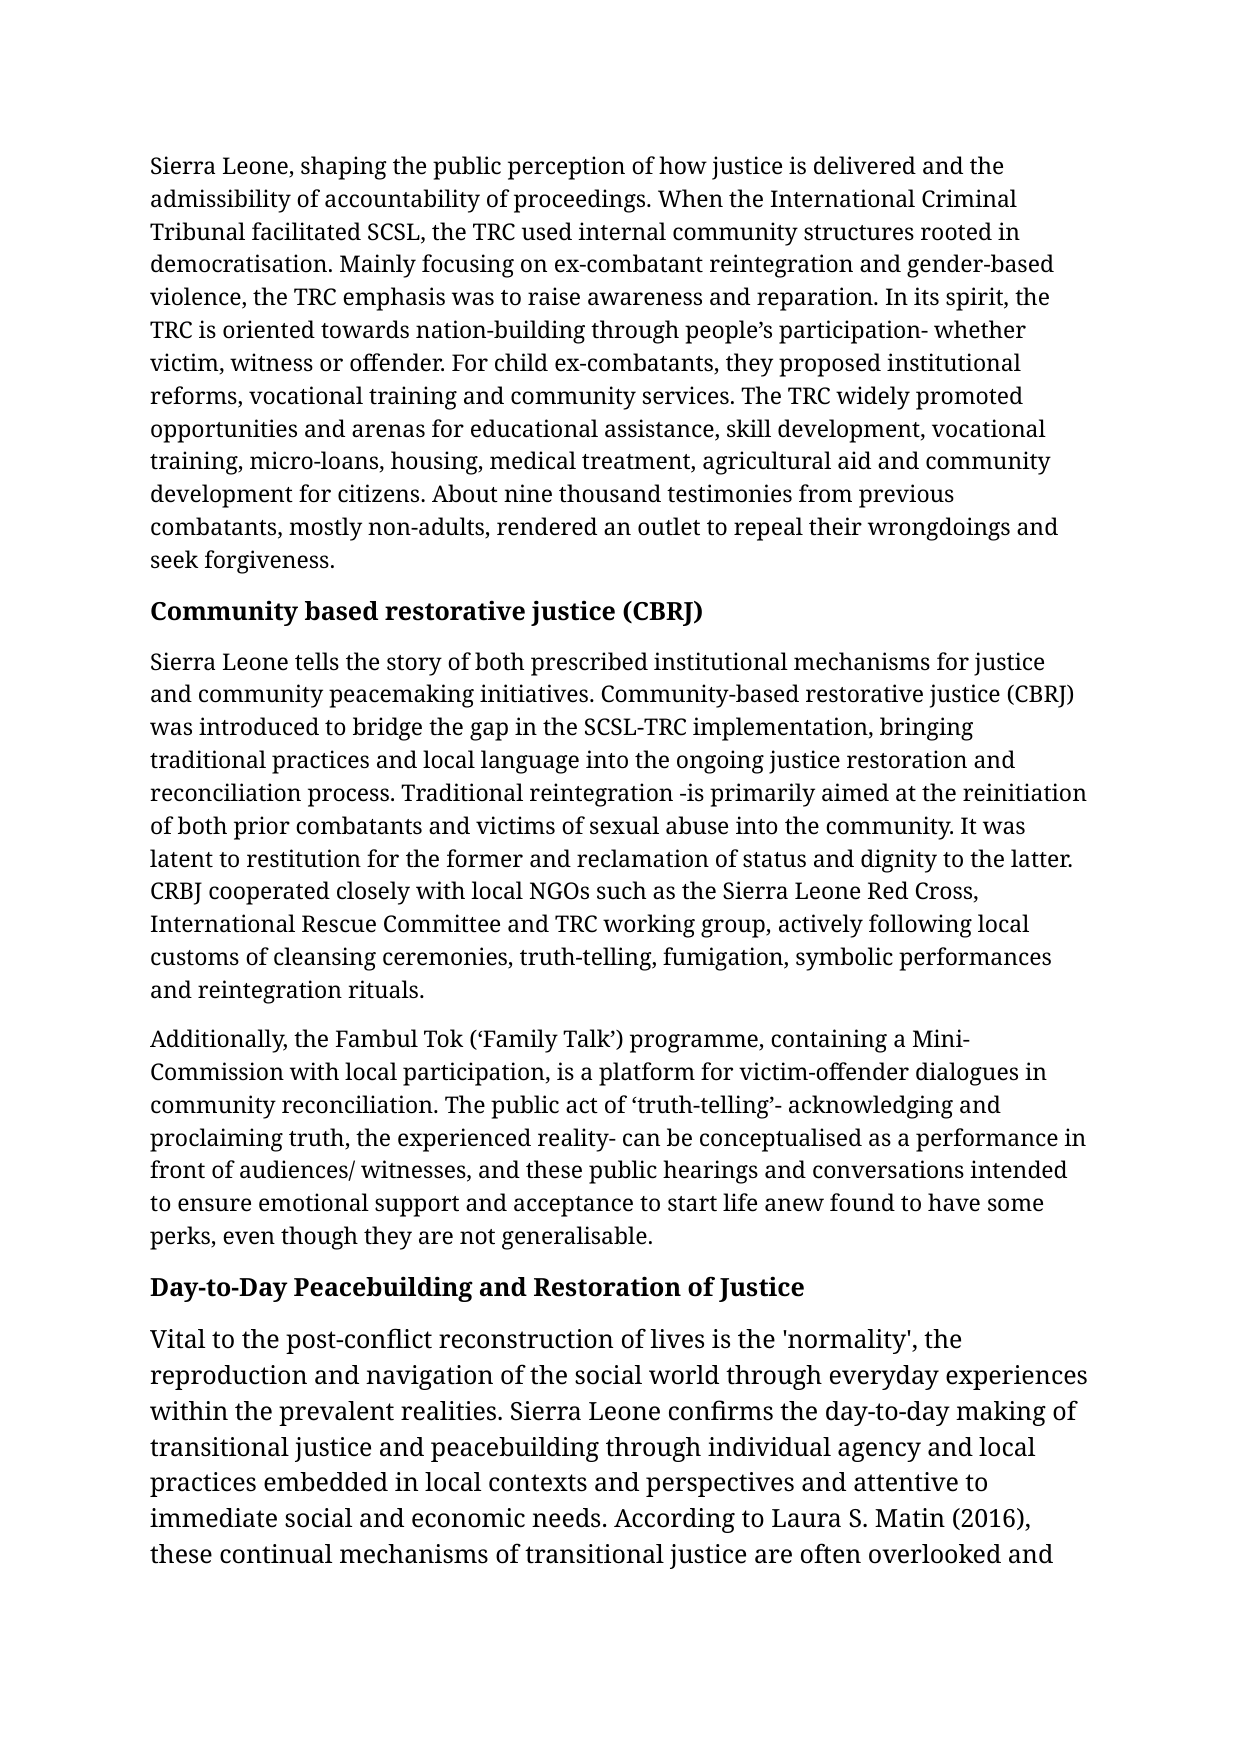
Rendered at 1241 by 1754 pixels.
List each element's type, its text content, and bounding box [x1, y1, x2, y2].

text Sierra Leone tells the story of both prescribed institutional mechanisms for justice and community peacemaking initiatives. Community-based restorative justice (CBRJ) was introduced to bridge the gap in the SCSL-TRC implementation, bringing traditional practices and local language into the ongoing justice restoration and reconciliation process. Traditional reintegration -is primarily aimed at the reinitiation of both prior combatants and victims of sexual abuse into the community. It was latent to restitution for the former and reclamation of status and dignity to the latter. CRBJ cooperated closely with local NGOs such as the Sierra Leone Red Cross, International Rescue Committee and TRC working group, actively following local customs of cleansing ceremonies, truth-telling, fumigation, symbolic performances and reintegration rituals. [150, 646, 1090, 1005]
text Day-to-Day Peacebuilding and Restoration of Justice [150, 1269, 1090, 1304]
text Sierra Leone, shaping the public perception of how justice is delivered and the admissibility of accountability of proceedings. When the International Criminal Tribunal facilitated SCSL, the TRC used internal community structures rooted in democratisation. Mainly focusing on ex-combatant reintegration and gender-based violence, the TRC emphasis was to raise awareness and reparation. In its spirit, the TRC is oriented towards nation-building through people’s participation- whether victim, witness or offender. For child ex-combatants, they proposed institutional reforms, vocational training and community services. The TRC widely promoted opportunities and arenas for educational assistance, skill development, vocational training, micro-loans, housing, medical treatment, agricultural aid and community development for citizens. About nine thousand testimonies from previous combatants, mostly non-adults, rendered an outlet to repeal their wrongdoings and seek forgiveness. [150, 150, 1090, 575]
text Community based restorative justice (CBRJ) [150, 593, 1090, 627]
text Additionally, the Fambul Tok (‘Family Talk’) programme, containing a Mini-Commission with local participation, is a platform for victim-offender dialogues in community reconciliation. The public act of ‘truth-telling’- acknowledging and proclaiming truth, the experienced reality- can be conceptualised as a performance in front of audiences/ witnesses, and these public hearings and conversations intended to ensure emotional support and acceptance to start life anew found to have some perks, even though they are not generalisable. [150, 1023, 1090, 1251]
text Vital to the post-conflict reconstruction of lives is the 'normality', the reproduction and navigation of the social world through everyday experiences within the prevalent realities. Sierra Leone confirms the day-to-day making of transitional justice and peacebuilding through individual agency and local practices embedded in local contexts and perspectives and attentive to immediate social and economic needs. According to Laura S. Matin (2016), these continual mechanisms of transitional justice are often overlooked and [150, 1322, 1090, 1570]
